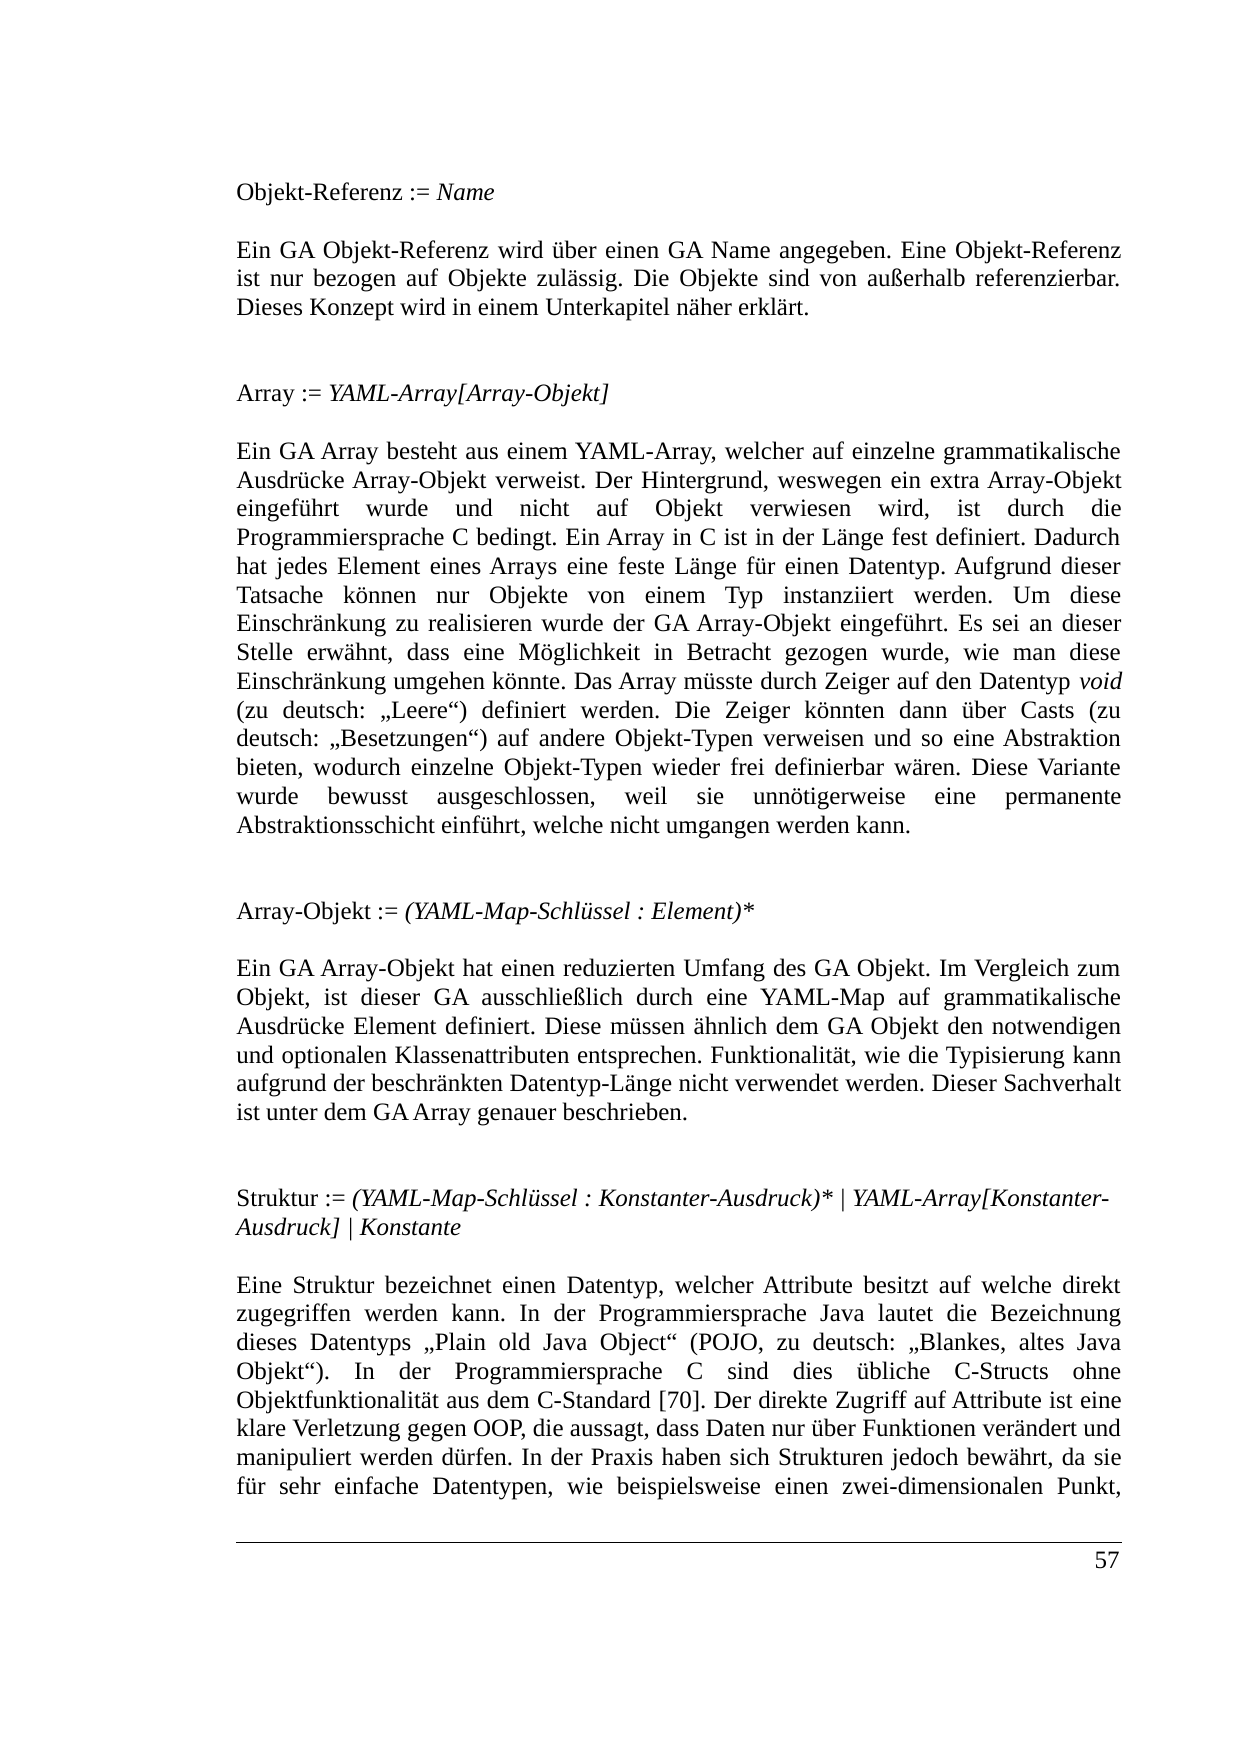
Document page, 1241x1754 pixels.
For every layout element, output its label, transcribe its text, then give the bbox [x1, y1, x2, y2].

text Array := YAML-Array[Array-Objekt] [236, 350, 1122, 407]
text Array-Objekt := (YAML-Map-Schlüssel : Element)* [236, 896, 1122, 925]
text Ein GA Array-Objekt hat einen reduzierten Umfang des GA Objekt. Im Vergleich zum Objekt, ist dieser GA ausschließlich durch eine YAML-Map auf grammatikalische Ausdrücke Element definiert. Diese müssen ähnlich dem GA Objekt den notwendigen und optionalen Klassenattributen entsprechen. Funktionalität, wie die Typisierung kann aufgrund der beschränkten Datentyp-Länge nicht verwendet werden. Dieser Sachverhalt ist unter dem GA Array genauer beschrieben. [236, 953, 1122, 1126]
text Ein GA Array besteht aus einem YAML-Array, welcher auf einzelne grammatikalische Ausdrücke Array-Objekt verweist. Der Hintergrund, weswegen ein extra Array-Objekt eingeführt wurde und nicht auf Objekt verwiesen wird, ist durch die Programmiersprache C bedingt. Ein Array in C ist in der Länge fest definiert. Dadurch hat jedes Element eines Arrays eine feste Länge für einen Datentyp. Aufgrund dieser Tatsache können nur Objekte von einem Typ instanziiert werden. Um diese Einschränkung zu realisieren wurde der GA Array-Objekt eingeführt. Es sei an dieser Stelle erwähnt, dass eine Möglichkeit in Betracht gezogen wurde, wie man diese Einschränkung umgehen könnte. Das Array müsste durch Zeiger auf den Datentyp void (zu deutsch: „Leere“) definiert werden. Die Zeiger könnten dann über Casts (zu deutsch: „Besetzungen“) auf andere Objekt-Typen verweisen und so eine Abstraktion bieten, wodurch einzelne Objekt-Typen wieder frei definierbar wären. Diese Variante wurde bewusst ausgeschlossen, weil sie unnötigerweise eine permanente Abstraktionsschicht einführt, welche nicht umgangen werden kann. [236, 436, 1122, 838]
text Eine Struktur bezeichnet einen Datentyp, welcher Attribute besitzt auf welche direkt zugegriffen werden kann. In der Programmiersprache Java lautet die Bezeichnung dieses Datentyps „Plain old Java Object“ (POJO, zu deutsch: „Blankes, altes Java Objekt“). In der Programmiersprache C sind dies übliche C-Structs ohne Objektfunktionalität aus dem C-Standard [70]. Der direkte Zugriff auf Attribute ist eine klare Verletzung gegen OOP, die aussagt, dass Daten nur über Funktionen verändert und manipuliert werden dürfen. In der Praxis haben sich Strukturen jedoch bewährt, da sie für sehr einfache Datentypen, wie beispielsweise einen zwei-dimensionalen Punkt, [236, 1270, 1122, 1500]
text Ein GA Objekt-Referenz wird über einen GA Name angegeben. Eine Objekt-Referenz ist nur bezogen auf Objekte zulässig. Die Objekte sind von außerhalb referenzierbar. Dieses Konzept wird in einem Unterkapitel näher erklärt. [236, 235, 1122, 321]
text Objekt-Referenz := Name [236, 177, 1122, 206]
text Struktur := (YAML-Map-Schlüssel : Konstanter-Ausdruck)* | YAML-Array[Konstanter-Ausdruck] | Konstante [236, 1183, 1122, 1241]
